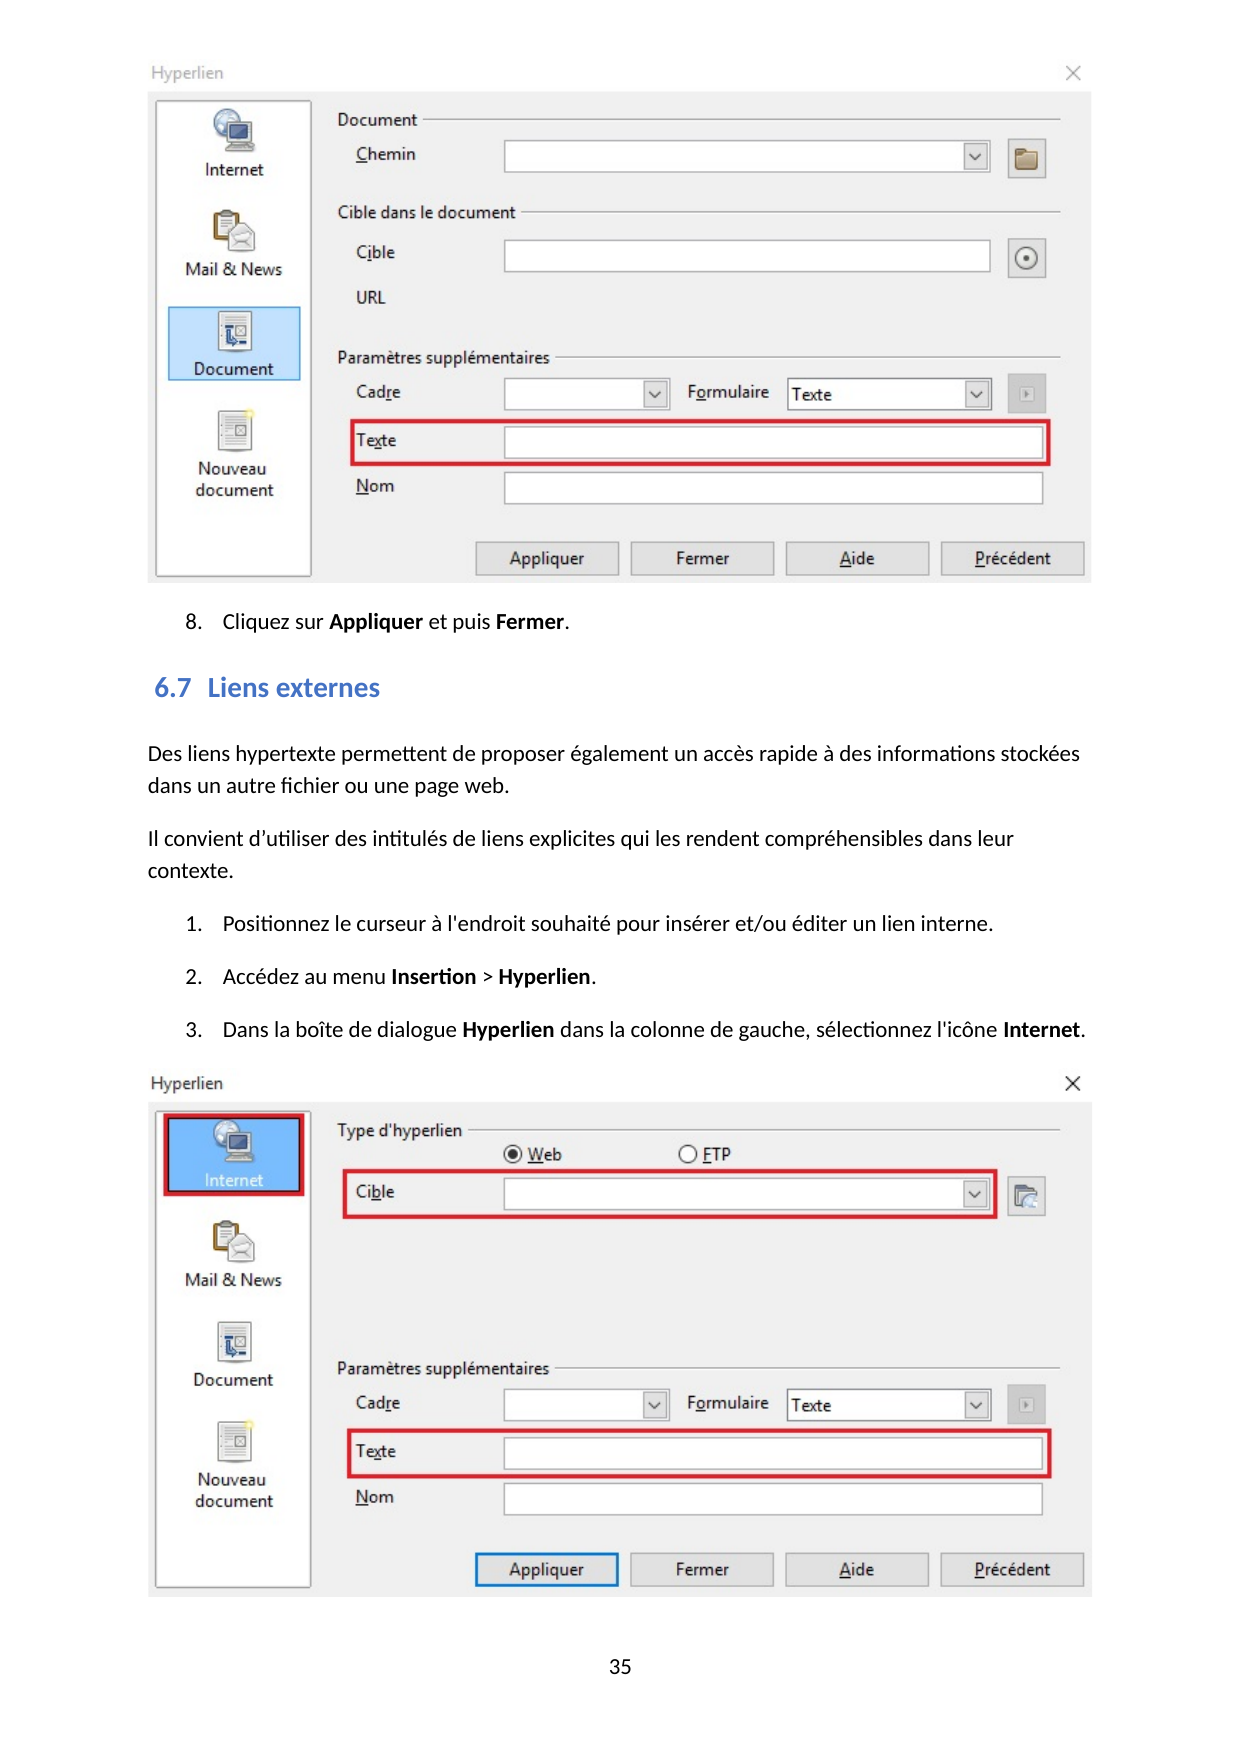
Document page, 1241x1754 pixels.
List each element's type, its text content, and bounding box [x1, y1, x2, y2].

picture [147, 59, 1092, 583]
list Accédez au menu Insertion > Hyperlien. [185, 962, 1093, 990]
subtitle Liens externes [148, 669, 1093, 704]
list Dans la boîte de dialogue Hyperlien dans la colonne de gauche, sélectionnez l'icône Internet. [185, 1015, 1093, 1043]
text Des liens hypertexte permettent de proposer également un accès rapide à des informations stockées dans un autre fichier ou une page web. [148, 739, 1093, 799]
text Il convient d’utiliser des intitulés de liens explicites qui les rendent compréhensibles dans leur contexte. [148, 824, 1093, 884]
picture [148, 1068, 1093, 1597]
list Positionnez le curseur à l'endroit souhaité pour insérer et/ou éditer un lien interne. [185, 909, 1093, 937]
list Cliquez sur Appliquer et puis Fermer. [185, 607, 1093, 635]
